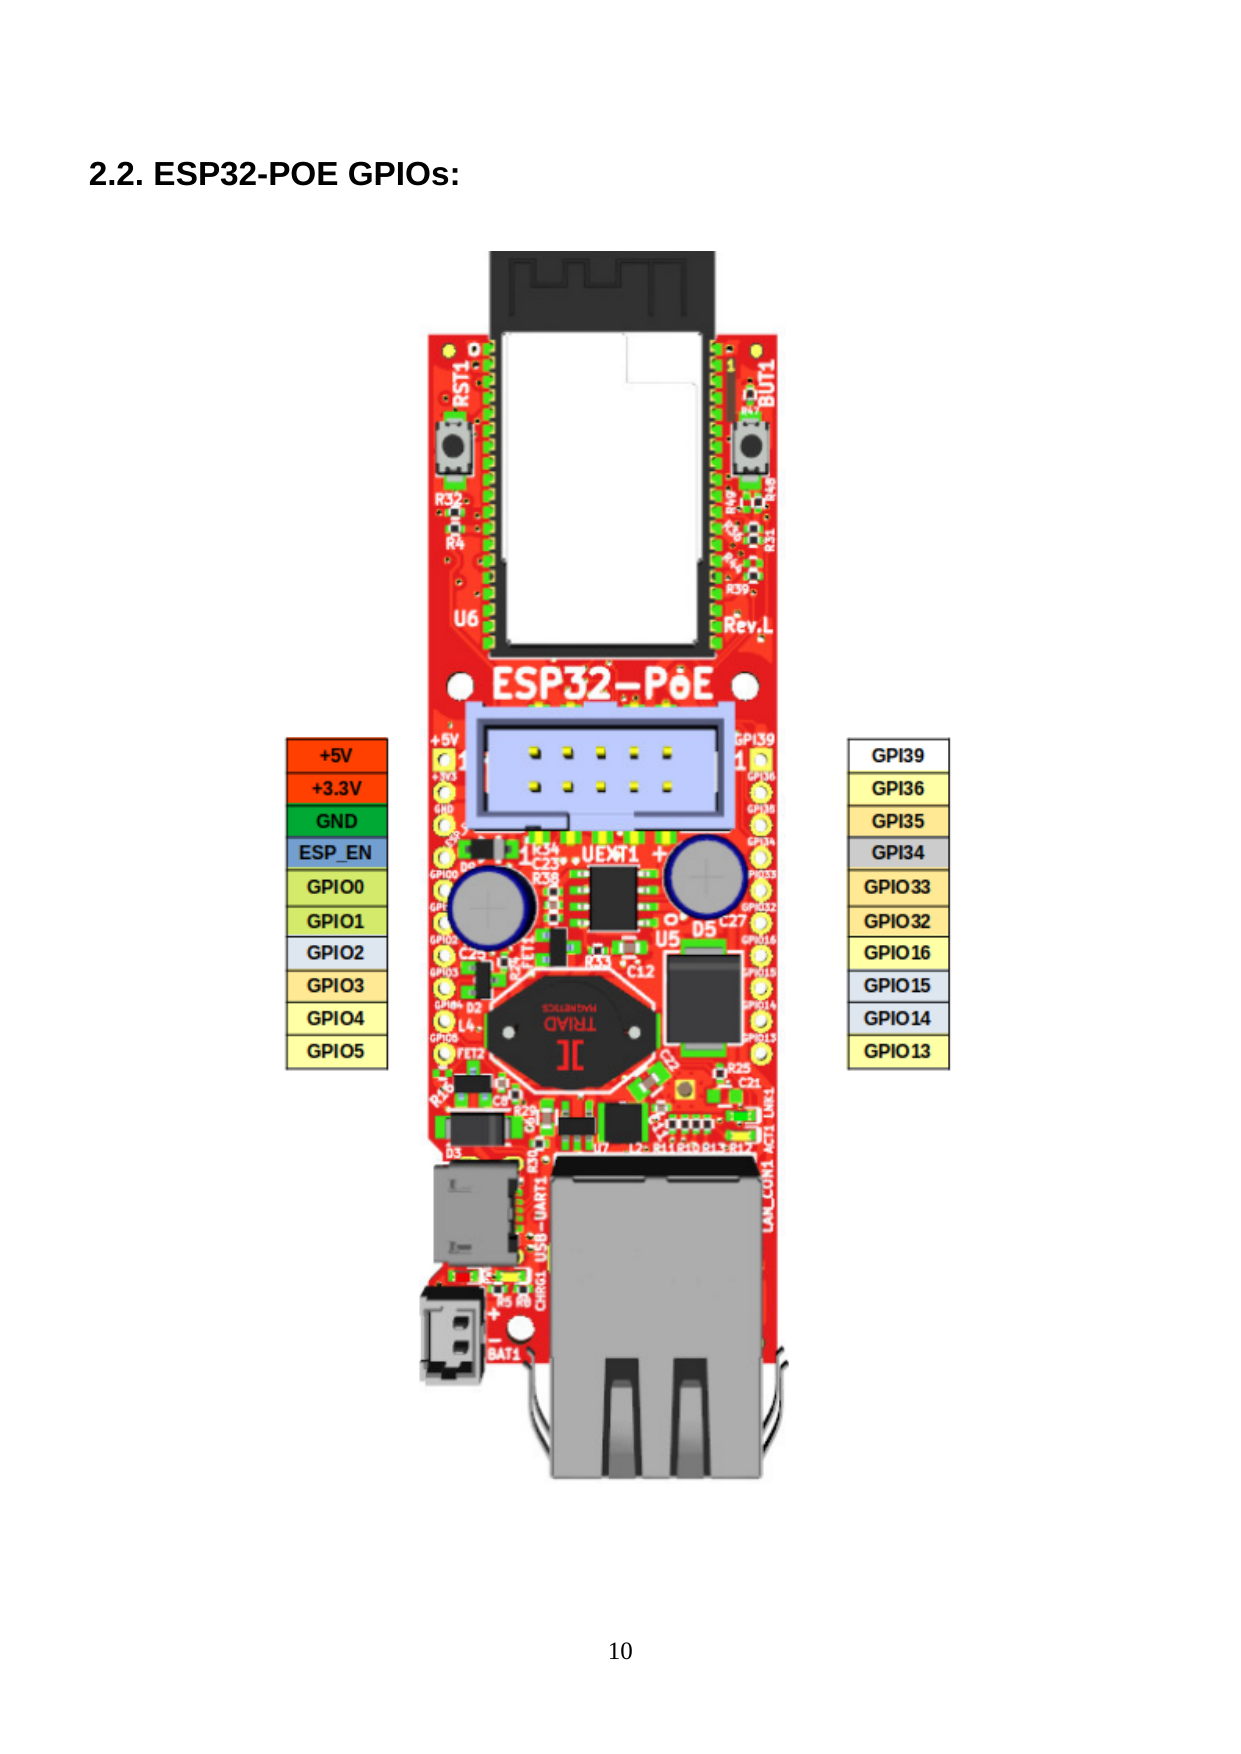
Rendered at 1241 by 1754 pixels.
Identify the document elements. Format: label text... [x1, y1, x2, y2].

subtitle 2.2. ESP32-POE GPIOs: [88, 154, 1152, 192]
picture [282, 251, 958, 1501]
